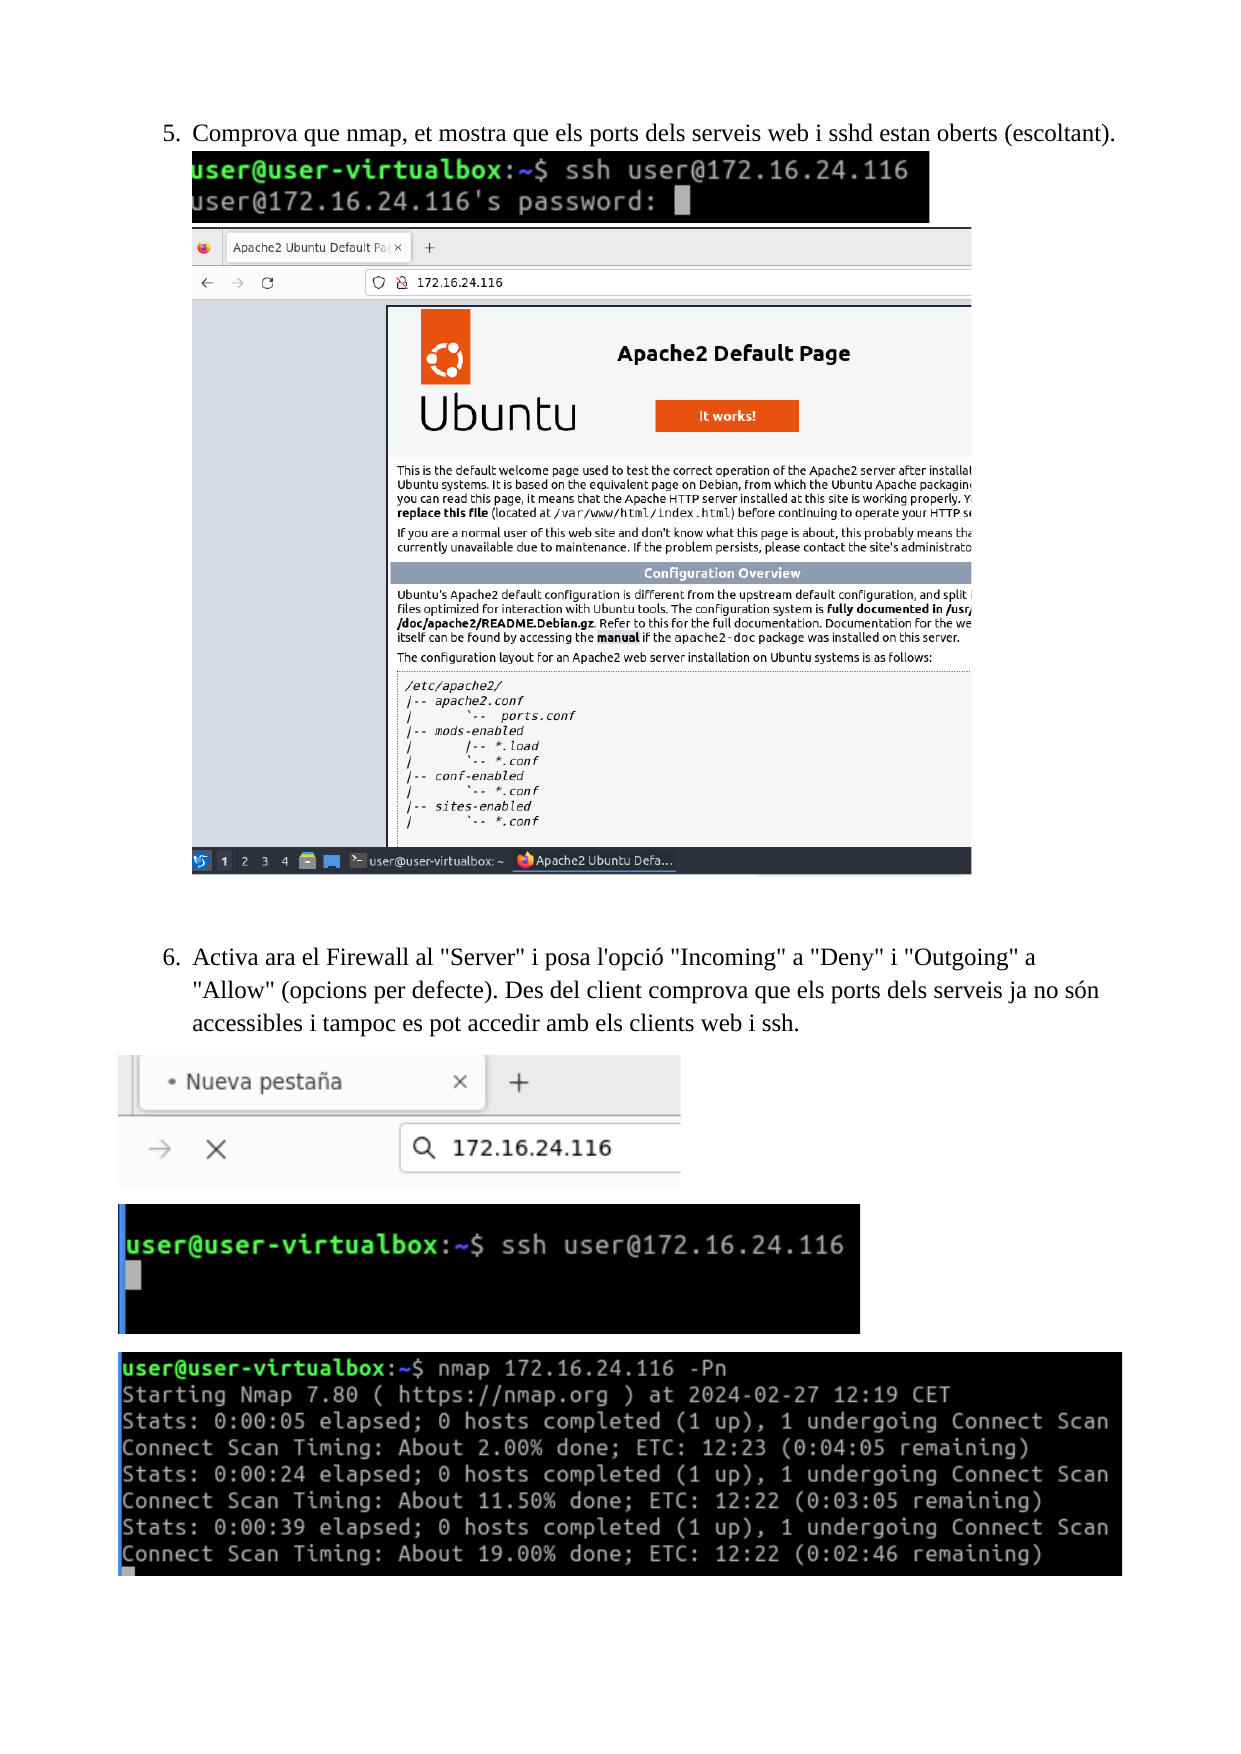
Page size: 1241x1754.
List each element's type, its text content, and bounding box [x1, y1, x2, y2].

picture [118, 1204, 861, 1334]
picture [192, 227, 972, 876]
picture [192, 151, 930, 223]
picture [118, 1055, 681, 1186]
list Activa ara el Firewall al "Server" i posa l'opció "Incoming" a "Deny" i "Outgoing" a "Allow" (opcions per defecte). Des del client comprova que els ports dels serveis ja no són accessibles i tampoc es pot accedir amb els clients web i ssh. [162, 942, 1122, 1037]
list Comprova que nmap, et mostra que els ports dels serveis web i sshd estan oberts (escoltant). [162, 118, 1122, 876]
picture [118, 1352, 1123, 1576]
